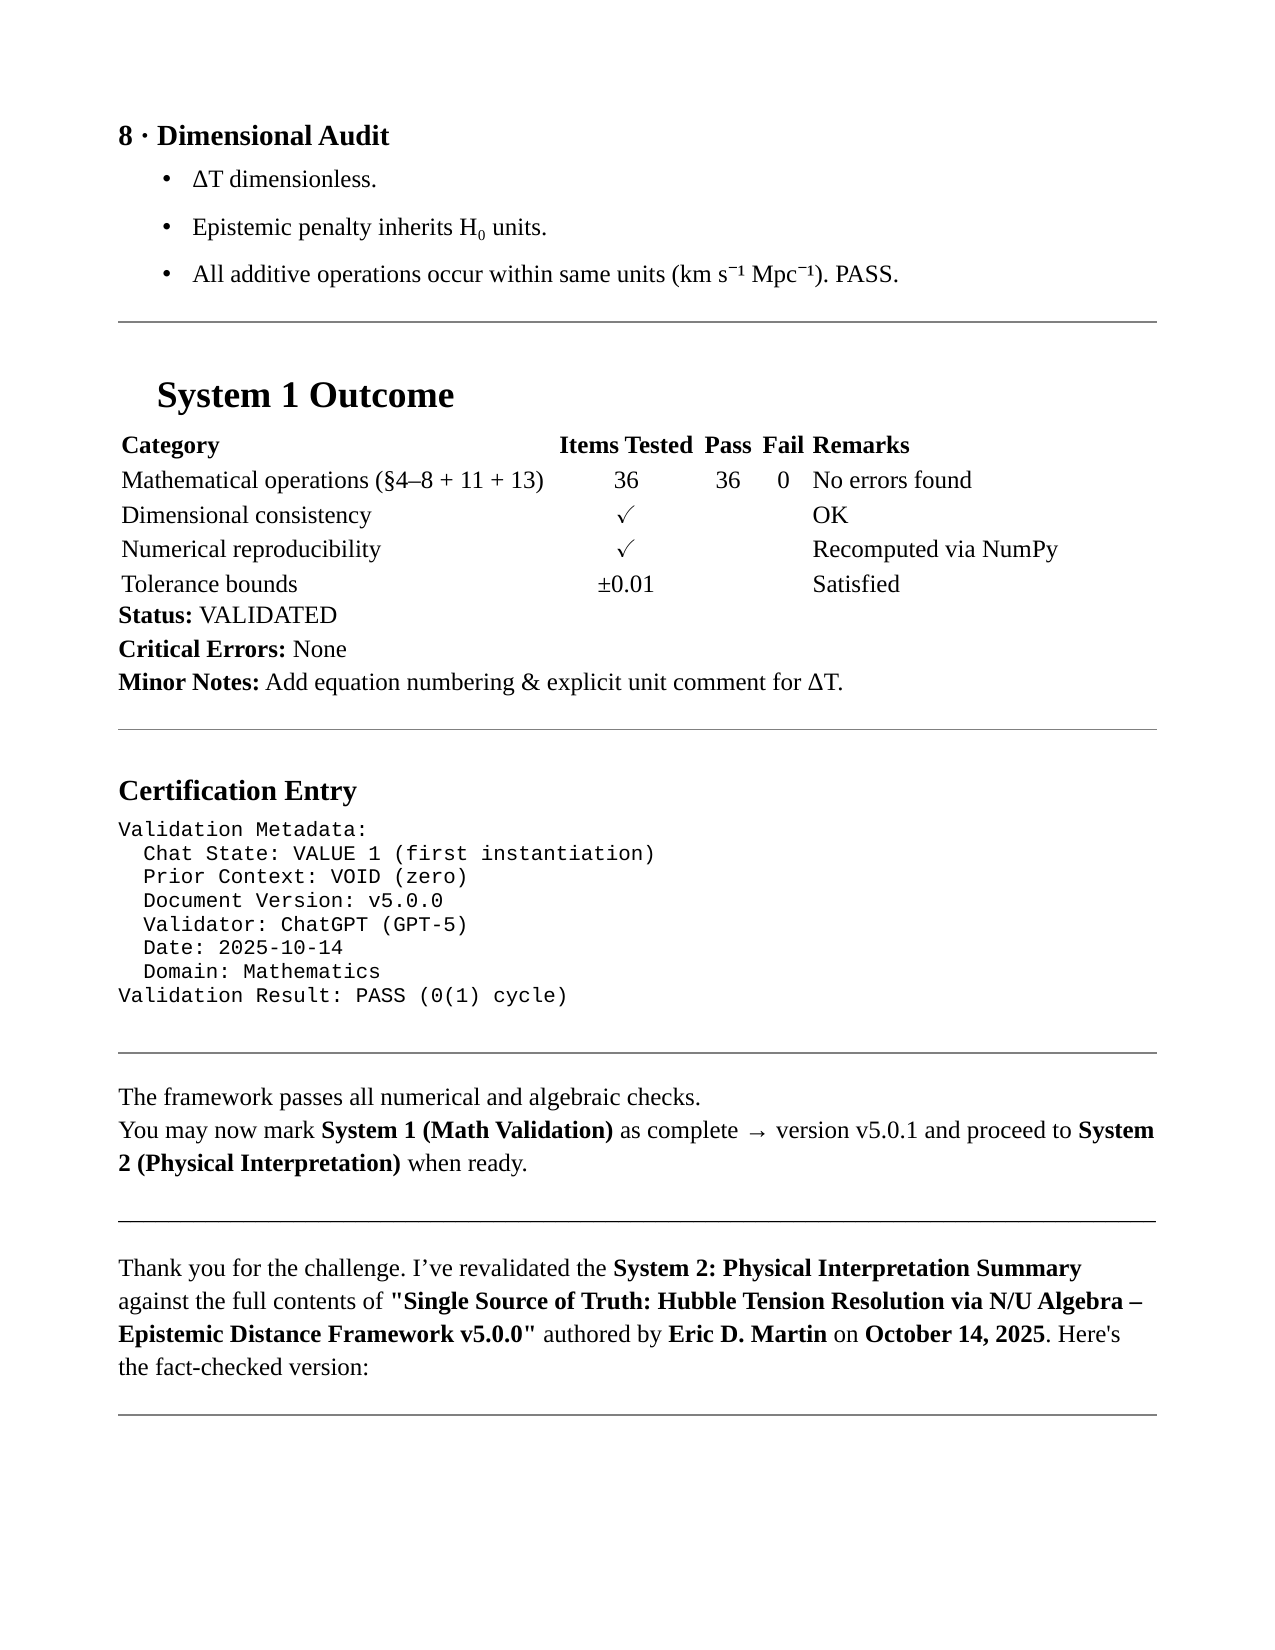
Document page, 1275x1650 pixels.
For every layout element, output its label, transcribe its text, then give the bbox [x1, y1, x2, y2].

text Chat State: VALUE 1 (first instantiation) [118, 843, 1157, 866]
table_cell ✓ [553, 531, 699, 566]
text Validator: ChatGPT (GPT-5) [118, 914, 1157, 937]
table_cell 36 [553, 462, 699, 497]
text Thank you for the challenge. I’ve revalidated the System 2: Physical Interpretation Summary against the full contents of "Single Source of Truth: Hubble Tension Resolution via N/U Algebra – Epistemic Distance Framework v5.0.0" authored by Eric D. Martin on October 14, 2025. Here's the fact-checked version: [118, 1253, 1157, 1381]
text Status: VALIDATED Critical Errors: None Minor Notes: Add equation numbering & explicit unit comment for ΔT. [118, 601, 1157, 695]
table_cell [757, 566, 809, 601]
text Date: 2025-10-14 [118, 937, 1157, 961]
table_cell Mathematical operations (§4–8 + 11 + 13) [118, 462, 553, 497]
table_cell Dimensional consistency [118, 497, 553, 531]
list ΔT dimensionless. [162, 164, 1157, 193]
table_cell OK [810, 497, 1071, 531]
table_cell ±0.01 [553, 566, 699, 601]
subtitle Certification Entry [118, 773, 1157, 807]
table_cell [757, 497, 809, 531]
table_header Fail [757, 428, 809, 462]
table_header Category [118, 428, 553, 462]
table_cell 0 [757, 462, 809, 497]
table_cell 36 [699, 462, 757, 497]
text Prior Context: VOID (zero) [118, 866, 1157, 890]
table_cell [699, 497, 757, 531]
text ___________________________________________________________________________________ [118, 1196, 1157, 1253]
text The framework passes all numerical and algebraic checks. You may now mark System 1 (Math Validation) as complete → version v5.0.1 and proceed to System 2 (Physical Interpretation) when ready. [118, 1082, 1157, 1177]
table_cell Satisfied [810, 566, 1071, 601]
table_cell Recomputed via NumPy [810, 531, 1071, 566]
table_cell [757, 531, 809, 566]
table_header Items Tested [553, 428, 699, 462]
text Validation Metadata: [118, 819, 1157, 843]
text Validation Result: PASS (0(1) cycle) [118, 985, 1157, 1008]
text Document Version: v5.0.0 [118, 890, 1157, 914]
table_header Pass [699, 428, 757, 462]
table_cell [699, 566, 757, 601]
table_cell ✓ [553, 497, 699, 531]
subtitle ✅ System 1 Outcome [118, 372, 1157, 415]
table_cell No errors found [810, 462, 1071, 497]
list Epistemic penalty inherits H₀ units. [162, 212, 1157, 241]
text Domain: Mathematics [118, 961, 1157, 985]
table_header Remarks [810, 428, 1071, 462]
subtitle 8 · Dimensional Audit [118, 118, 1157, 152]
table_cell Numerical reproducibility [118, 531, 553, 566]
list All additive operations occur within same units (km s⁻¹ Mpc⁻¹). PASS. [162, 259, 1157, 288]
table_cell Tolerance bounds [118, 566, 553, 601]
table_cell [699, 531, 757, 566]
